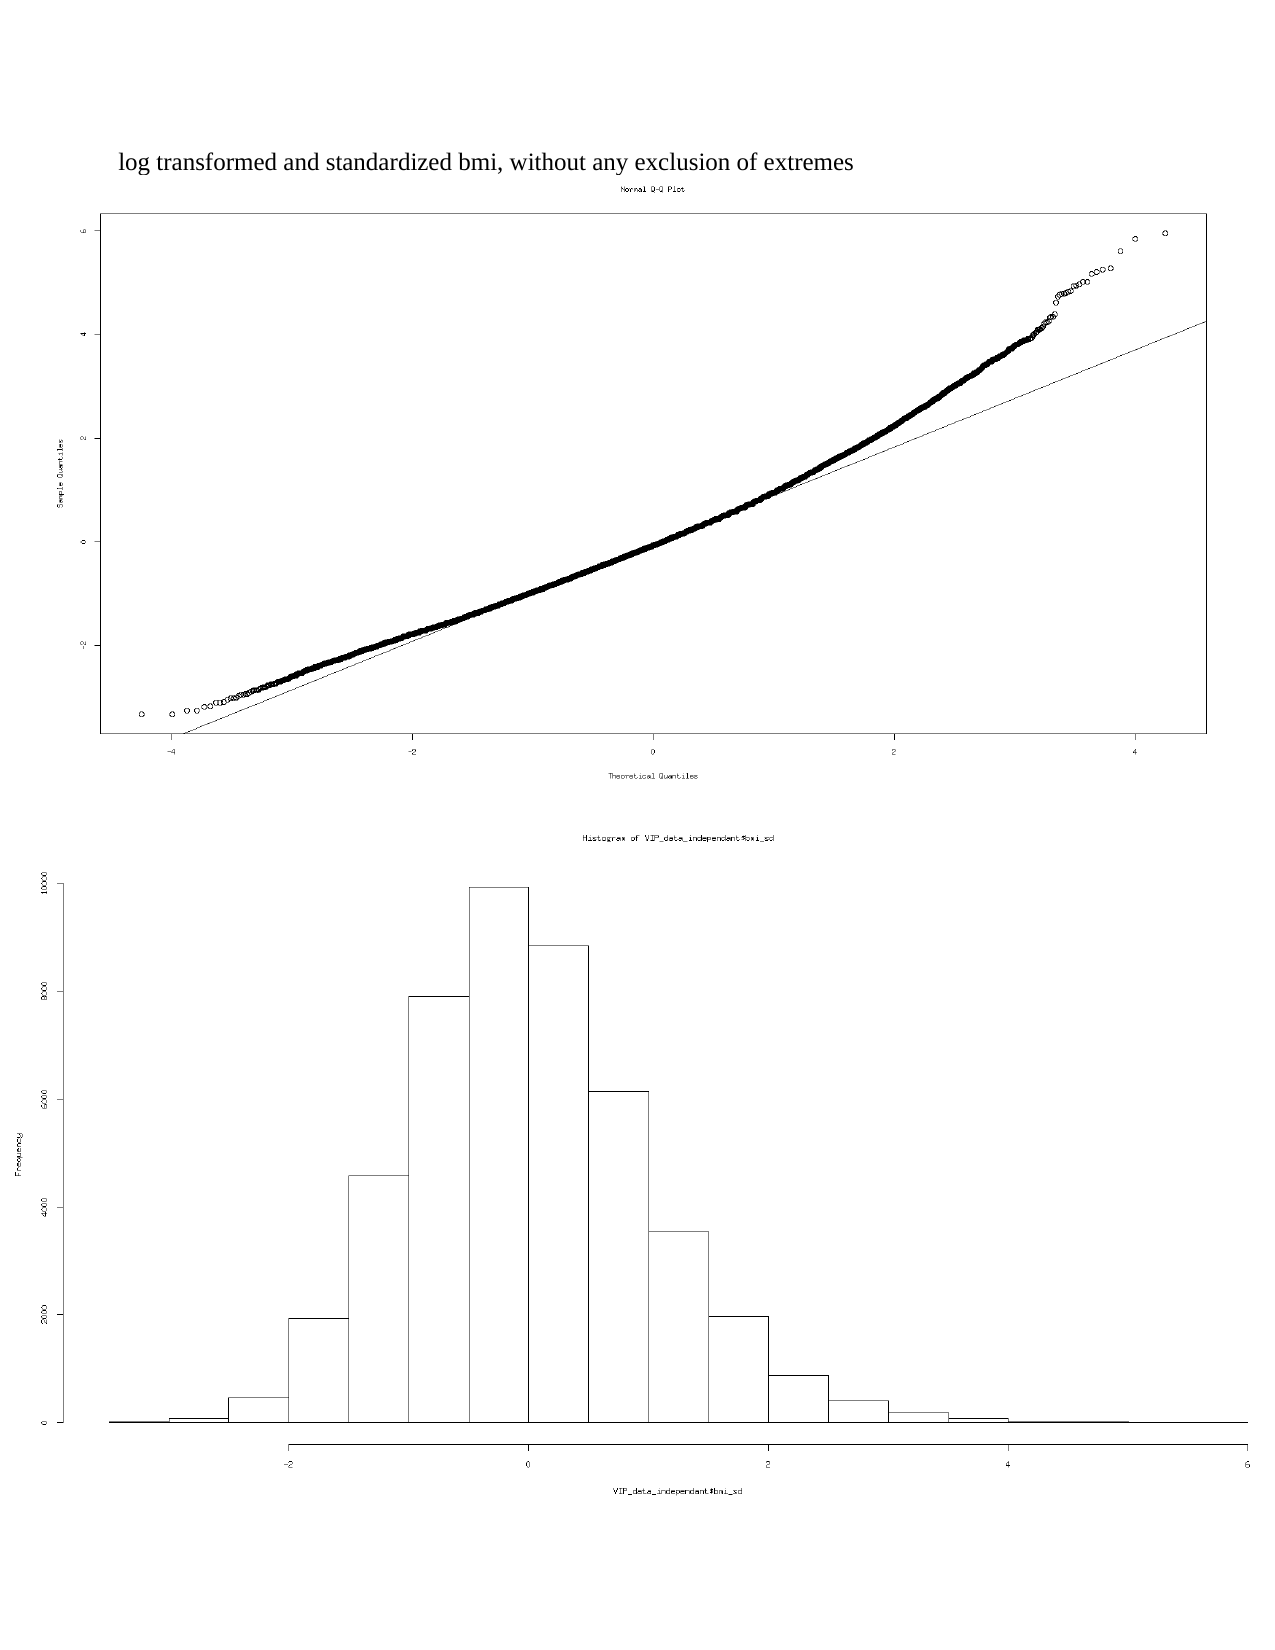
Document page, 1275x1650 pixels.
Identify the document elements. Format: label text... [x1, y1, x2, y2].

picture [55, 175, 1220, 788]
text log transformed and standardized bmi, without any exclusion of extremes [118, 147, 1157, 175]
picture [12, 816, 1263, 1506]
